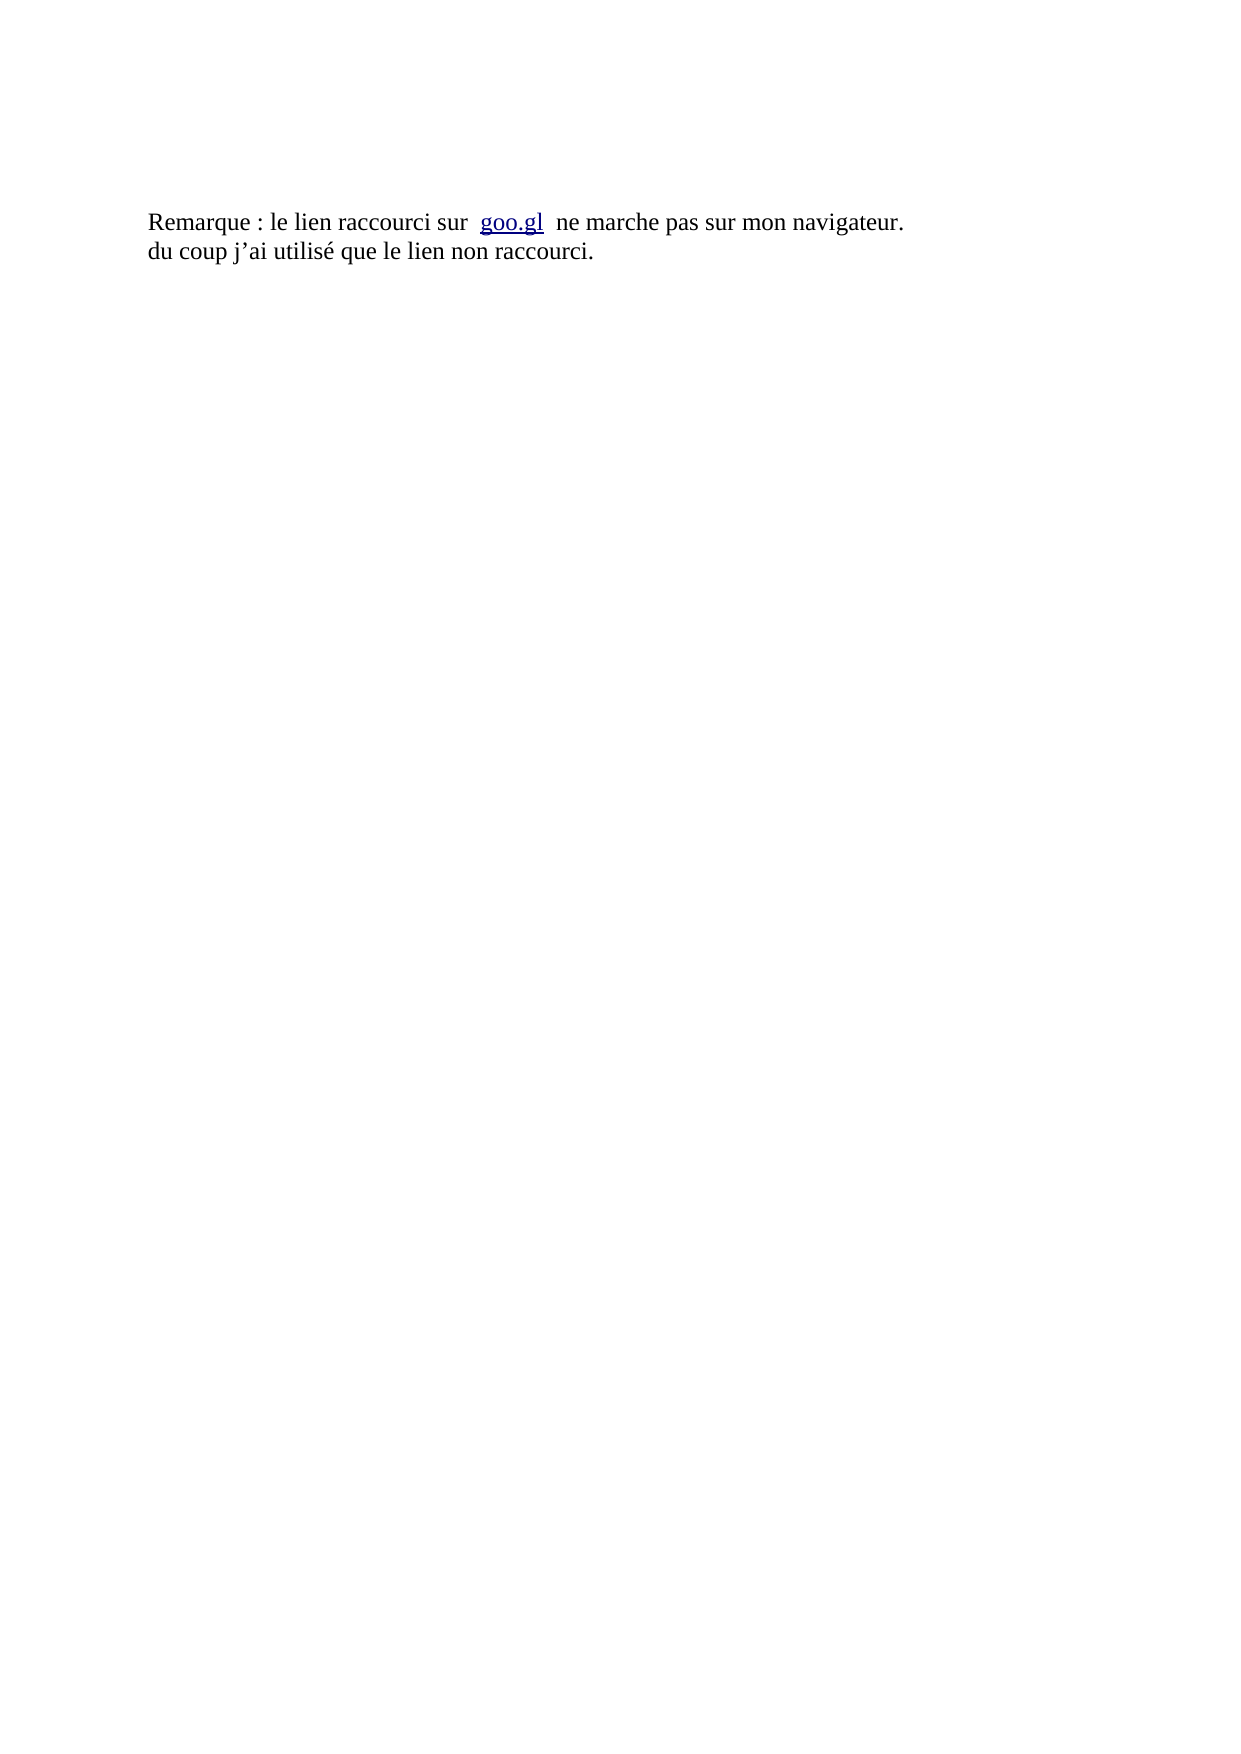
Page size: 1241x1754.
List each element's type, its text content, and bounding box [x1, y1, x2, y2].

text Remarque : le lien raccourci sur goo.gl ne marche pas sur mon navigateur. du coup j’ai utilisé que le lien non raccourci. [148, 207, 1093, 265]
